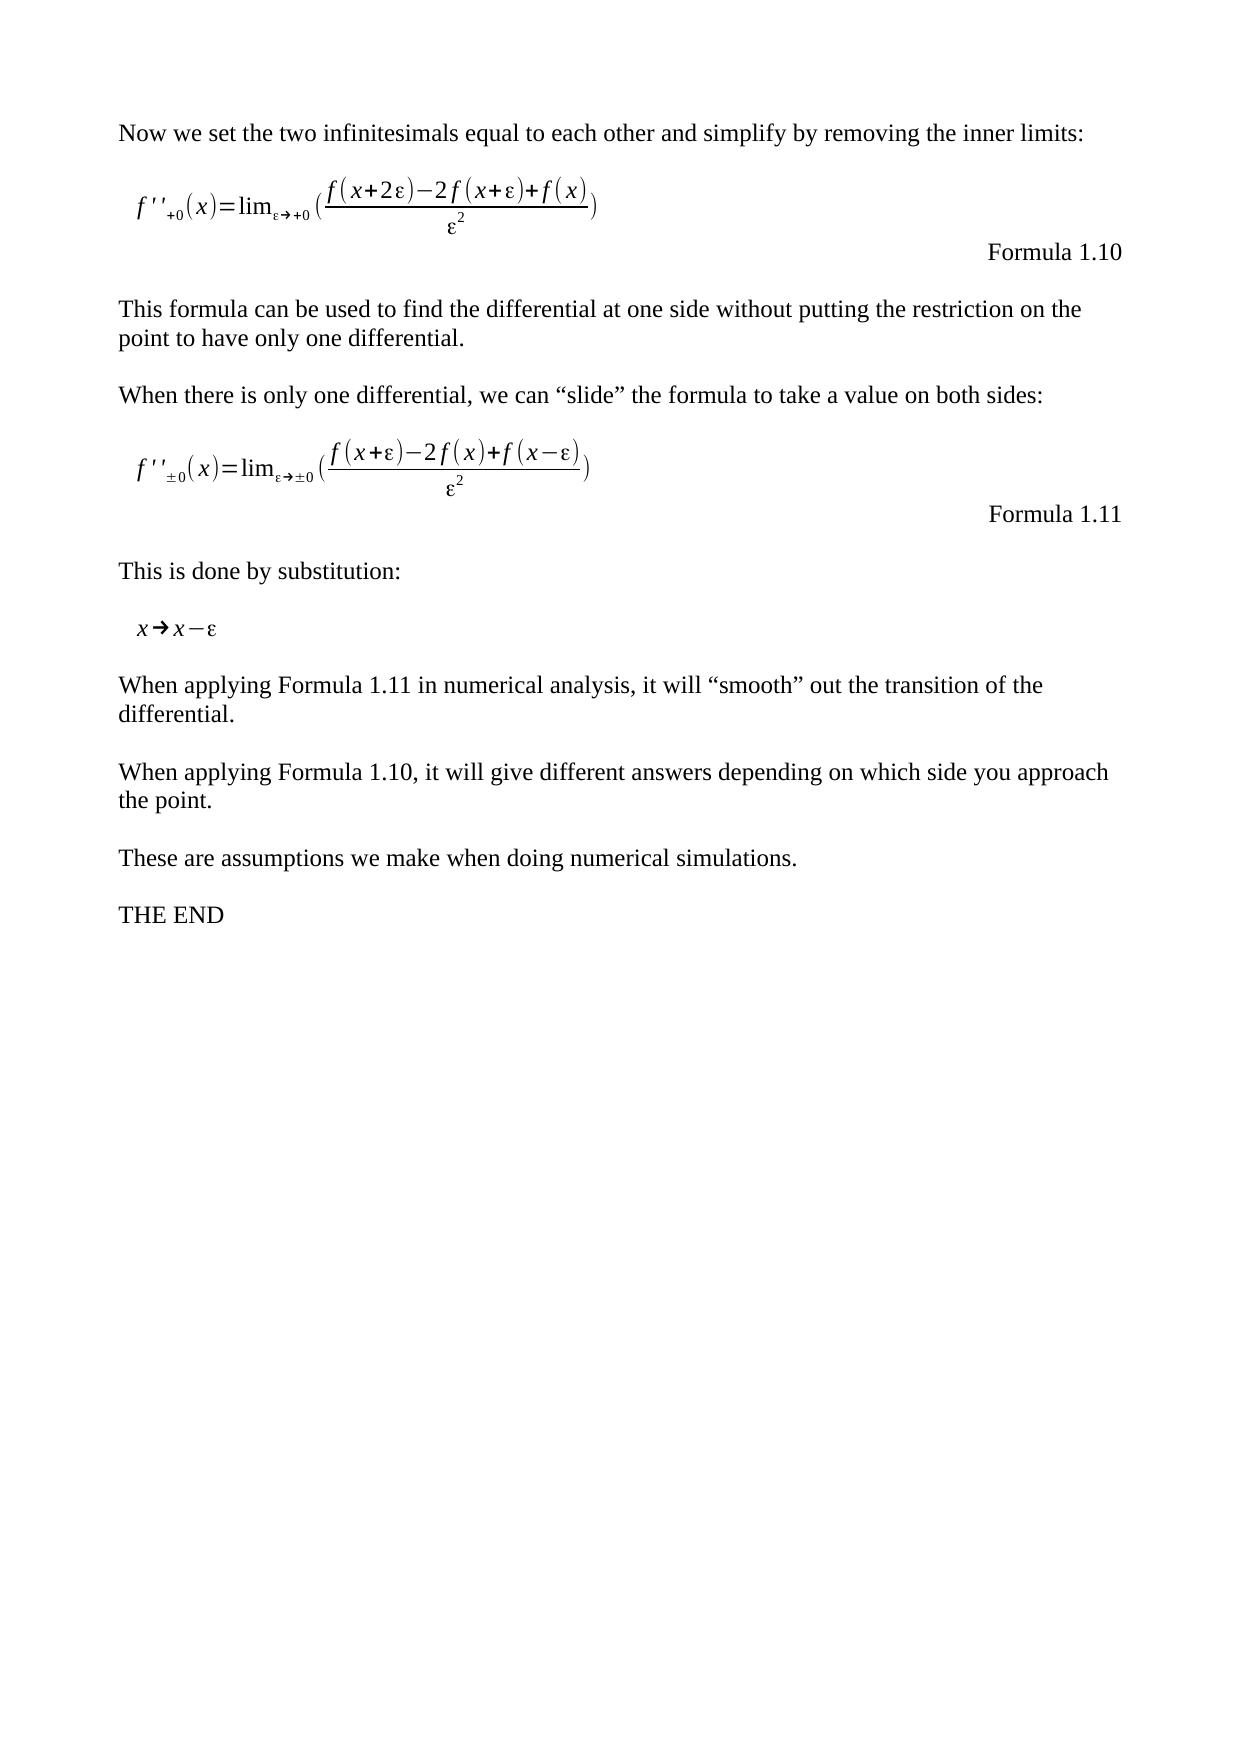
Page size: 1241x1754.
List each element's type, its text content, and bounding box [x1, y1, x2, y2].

text Formula 1.11 [118, 499, 1122, 528]
text This is done by substitution: [118, 556, 1122, 585]
text These are assumptions we make when doing numerical simulations. [118, 843, 1122, 872]
text When there is only one differential, we can “slide” the formula to take a value on both sides: [118, 380, 1122, 409]
text Now we set the two infinitesimals equal to each other and simplify by removing the inner limits: [118, 118, 1122, 147]
text When applying Formula 1.10, it will give different answers depending on which side you approach the point. [118, 757, 1122, 814]
text When applying Formula 1.11 in numerical analysis, it will “smooth” out the transition of the differential. [118, 670, 1122, 728]
text THE END [118, 900, 1122, 929]
text Formula 1.10 [118, 237, 1122, 265]
text This formula can be used to find the differential at one side without putting the restriction on the point to have only one differential. [118, 294, 1122, 352]
